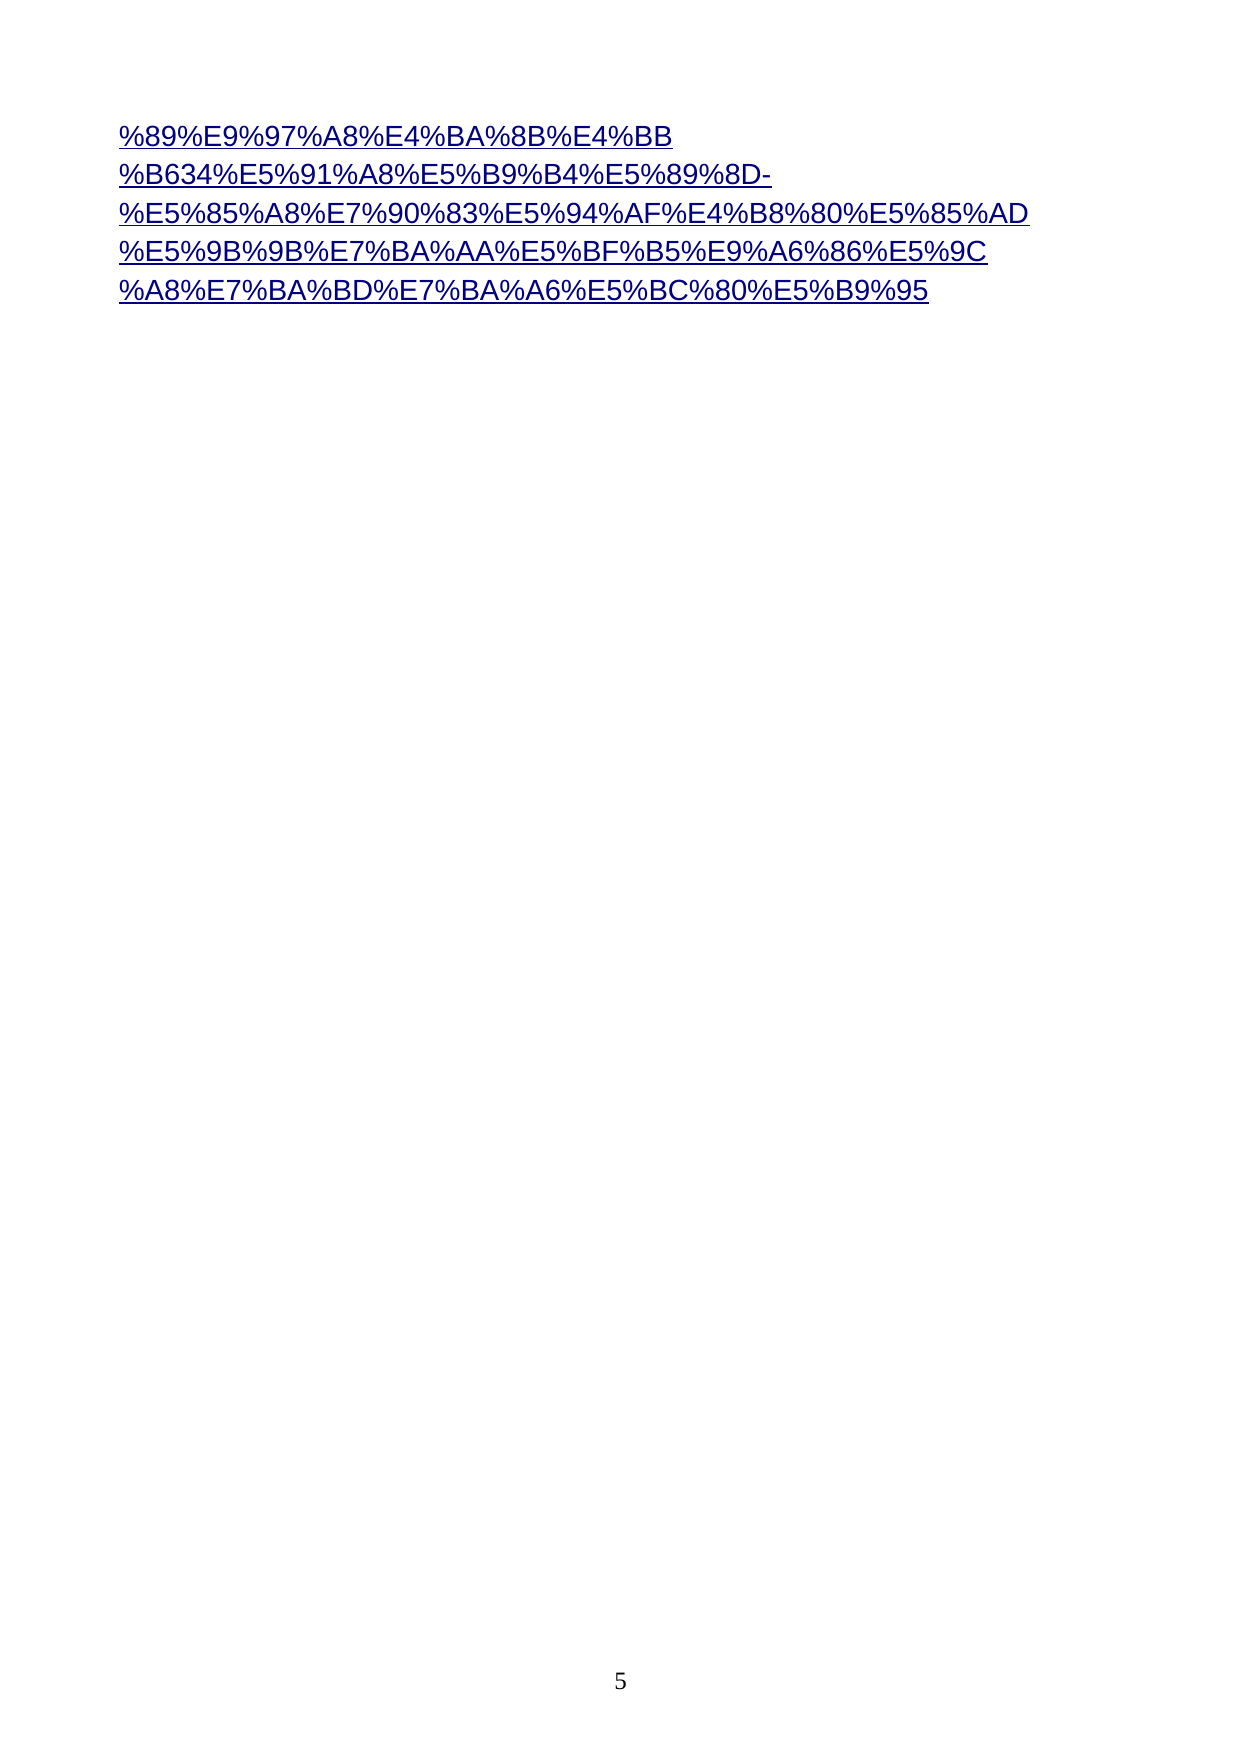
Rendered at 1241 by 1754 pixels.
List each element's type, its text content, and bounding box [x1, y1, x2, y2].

text %89%E9%97%A8%E4%BA%8B%E4%BB%B634%E5%91%A8%E5%B9%B4%E5%89%8D-%E5%85%A8%E7%90%83%E5%94%AF%E4%B8%80%E5%85%AD%E5%9B%9B%E7%BA%AA%E5%BF%B5%E9%A6%86%E5%9C%A8%E7%BA%BD%E7%BA%A6%E5%BC%80%E5%B9%95 [118, 118, 1122, 306]
